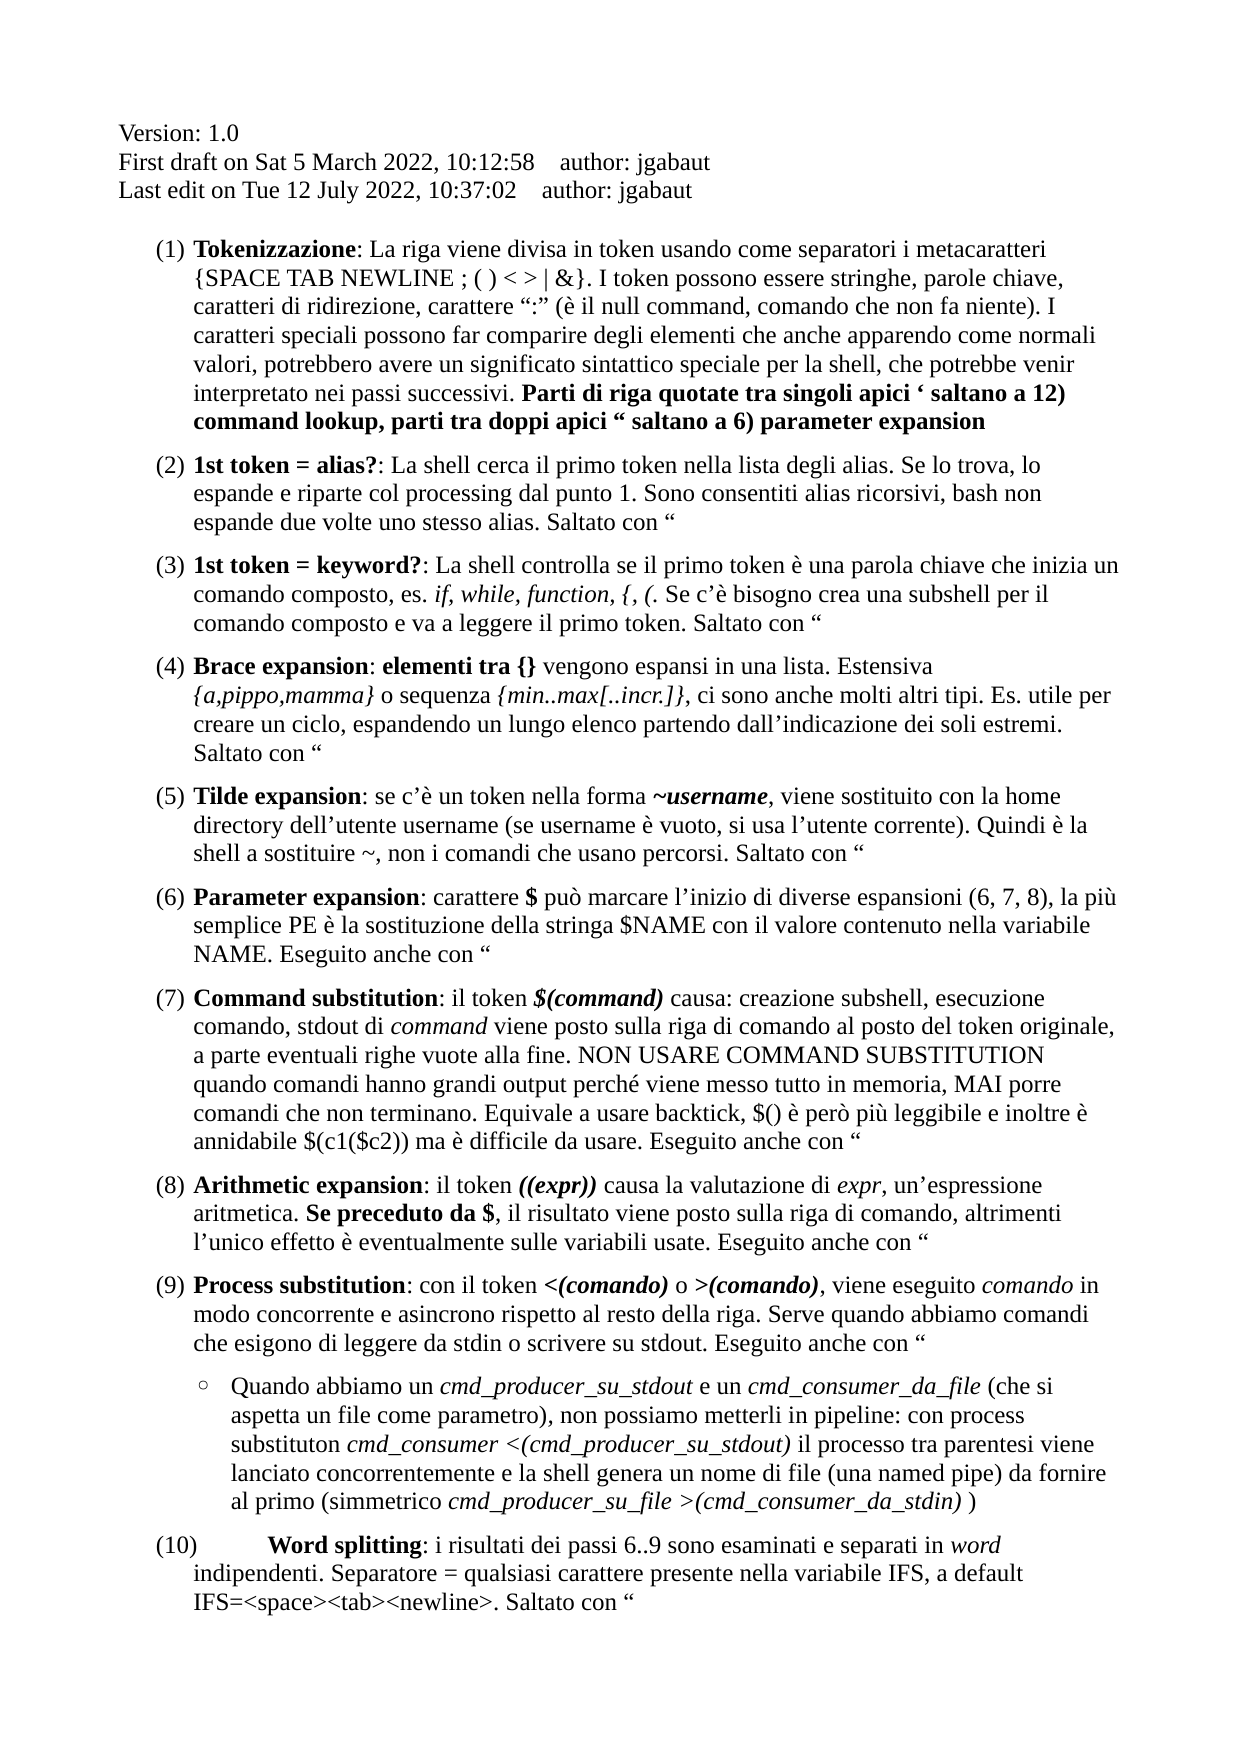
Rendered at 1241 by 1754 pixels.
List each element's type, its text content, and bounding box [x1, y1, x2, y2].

list Tokenizzazione: La riga viene divisa in token usando come separatori i metacaratteri {SPACE TAB NEWLINE ; ( ) < > | &}. I token possono essere stringhe, parole chiave, caratteri di ridirezione, carattere “:” (è il null command, comando che non fa niente). I caratteri speciali possono far comparire degli elementi che anche apparendo come normali valori, potrebbero avere un significato sintattico speciale per la shell, che potrebbe venir interpretato nei passi successivi. Parti di riga quotate tra singoli apici ‘ saltano a 12) command lookup, parti tra doppi apici “ saltano a 6) parameter expansion [156, 234, 1122, 435]
list Word splitting: i risultati dei passi 6..9 sono esaminati e separati in word indipendenti. Separatore = qualsiasi carattere presente nella variabile IFS, a default IFS=<space><tab><newline>. Saltato con “ [156, 1530, 1122, 1616]
list Command substitution: il token $(command) causa: creazione subshell, esecuzione comando, stdout di command viene posto sulla riga di comando al posto del token originale, a parte eventuali righe vuote alla fine. NON USARE COMMAND SUBSTITUTION quando comandi hanno grandi output perché viene messo tutto in memoria, MAI porre comandi che non terminano. Equivale a usare backtick, $() è però più leggibile e inoltre è annidabile $(c1($c2)) ma è difficile da usare. Eseguito anche con “ [156, 983, 1122, 1155]
list 1st token = keyword?: La shell controlla se il primo token è una parola chiave che inizia un comando composto, es. if, while, function, {, (. Se c’è bisogno crea una subshell per il comando composto e va a leggere il primo token. Saltato con “ [156, 551, 1122, 637]
list Arithmetic expansion: il token ((expr)) causa la valutazione di expr, un’espressione aritmetica. Se preceduto da $, il risultato viene posto sulla riga di comando, altrimenti l’unico effetto è eventualmente sulle variabili usate. Eseguito anche con “ [156, 1170, 1122, 1256]
list Quando abbiamo un cmd_producer_su_stdout e un cmd_consumer_da_file (che si aspetta un file come parametro), non possiamo metterli in pipeline: con process substituton cmd_consumer <(cmd_producer_su_stdout) il processo tra parentesi viene lanciato concorrentemente e la shell genera un nome di file (una named pipe) da fornire al primo (simmetrico cmd_producer_su_file >(cmd_consumer_da_stdin) ) [193, 1371, 1122, 1515]
list Process substitution: con il token <(comando) o >(comando), viene eseguito comando in modo concorrente e asincrono rispetto al resto della riga. Serve quando abbiamo comandi che esigono di leggere da stdin o scrivere su stdout. Eseguito anche con “ [156, 1271, 1122, 1357]
list Brace expansion: elementi tra {} vengono espansi in una lista. Estensiva {a,pippo,mamma} o sequenza {min..max[..incr.]}, ci sono anche molti altri tipi. Es. utile per creare un ciclo, espandendo un lungo elenco partendo dall’indicazione dei soli estremi. Saltato con “ [156, 651, 1122, 766]
list Parameter expansion: carattere $ può marcare l’inizio di diverse espansioni (6, 7, 8), la più semplice PE è la sostituzione della stringa $NAME con il valore contenuto nella variabile NAME. Eseguito anche con “ [156, 882, 1122, 968]
list Tilde expansion: se c’è un token nella forma ~username, viene sostituito con la home directory dell’utente username (se username è vuoto, si usa l’utente corrente). Quindi è la shell a sostituire ~, non i comandi che usano percorsi. Saltato con “ [156, 781, 1122, 867]
list 1st token = alias?: La shell cerca il primo token nella lista degli alias. Se lo trova, lo espande e riparte col processing dal punto 1. Sono consentiti alias ricorsivi, bash non espande due volte uno stesso alias. Saltato con “ [156, 450, 1122, 536]
